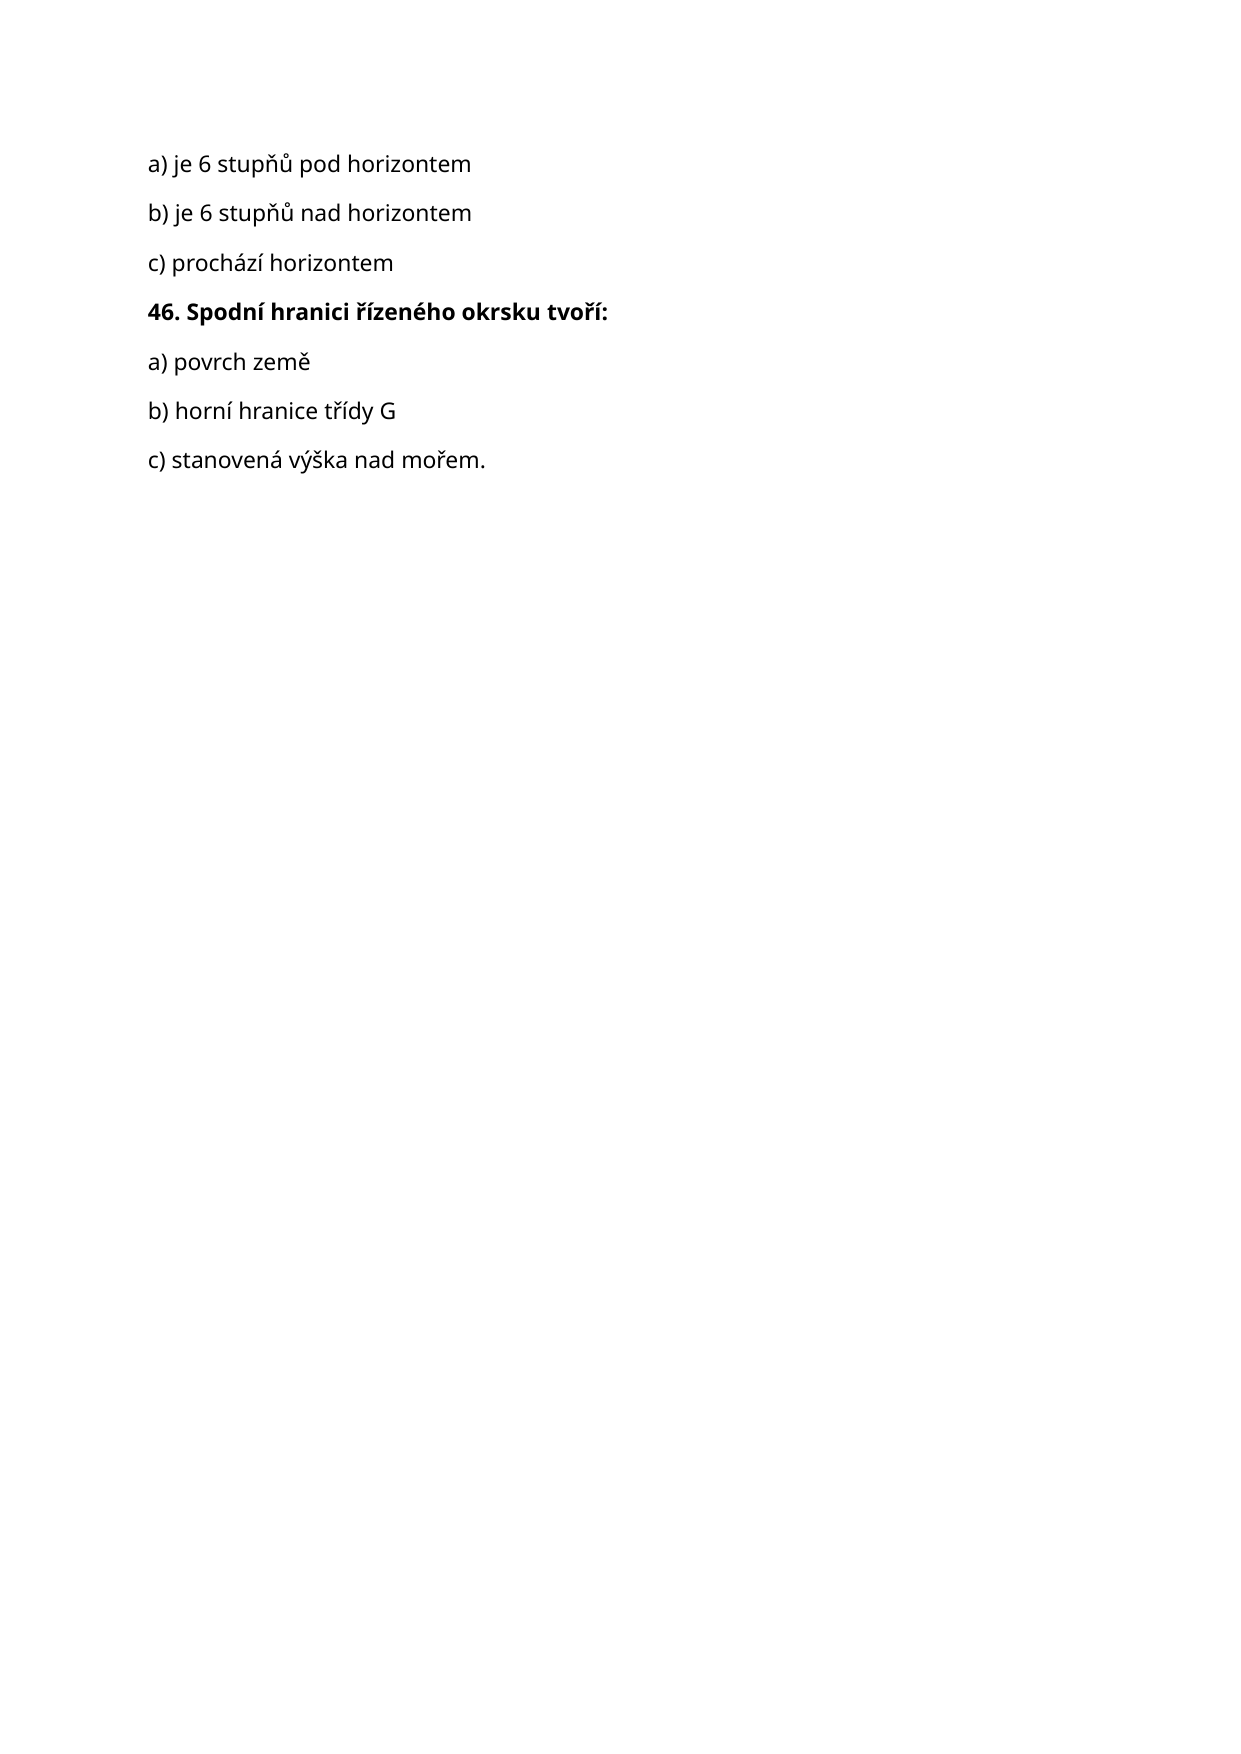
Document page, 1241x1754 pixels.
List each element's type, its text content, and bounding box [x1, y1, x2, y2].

text b) horní hranice třídy G [148, 395, 1093, 426]
text a) povrch země [148, 346, 1093, 377]
text b) je 6 stupňů nad horizontem [148, 197, 1093, 228]
text 46. Spodní hranici řízeného okrsku tvoří: [148, 296, 1093, 327]
text c) prochází horizontem [148, 247, 1093, 278]
text a) je 6 stupňů pod horizontem [148, 148, 1093, 179]
text c) stanovená výška nad mořem. [148, 444, 1093, 476]
